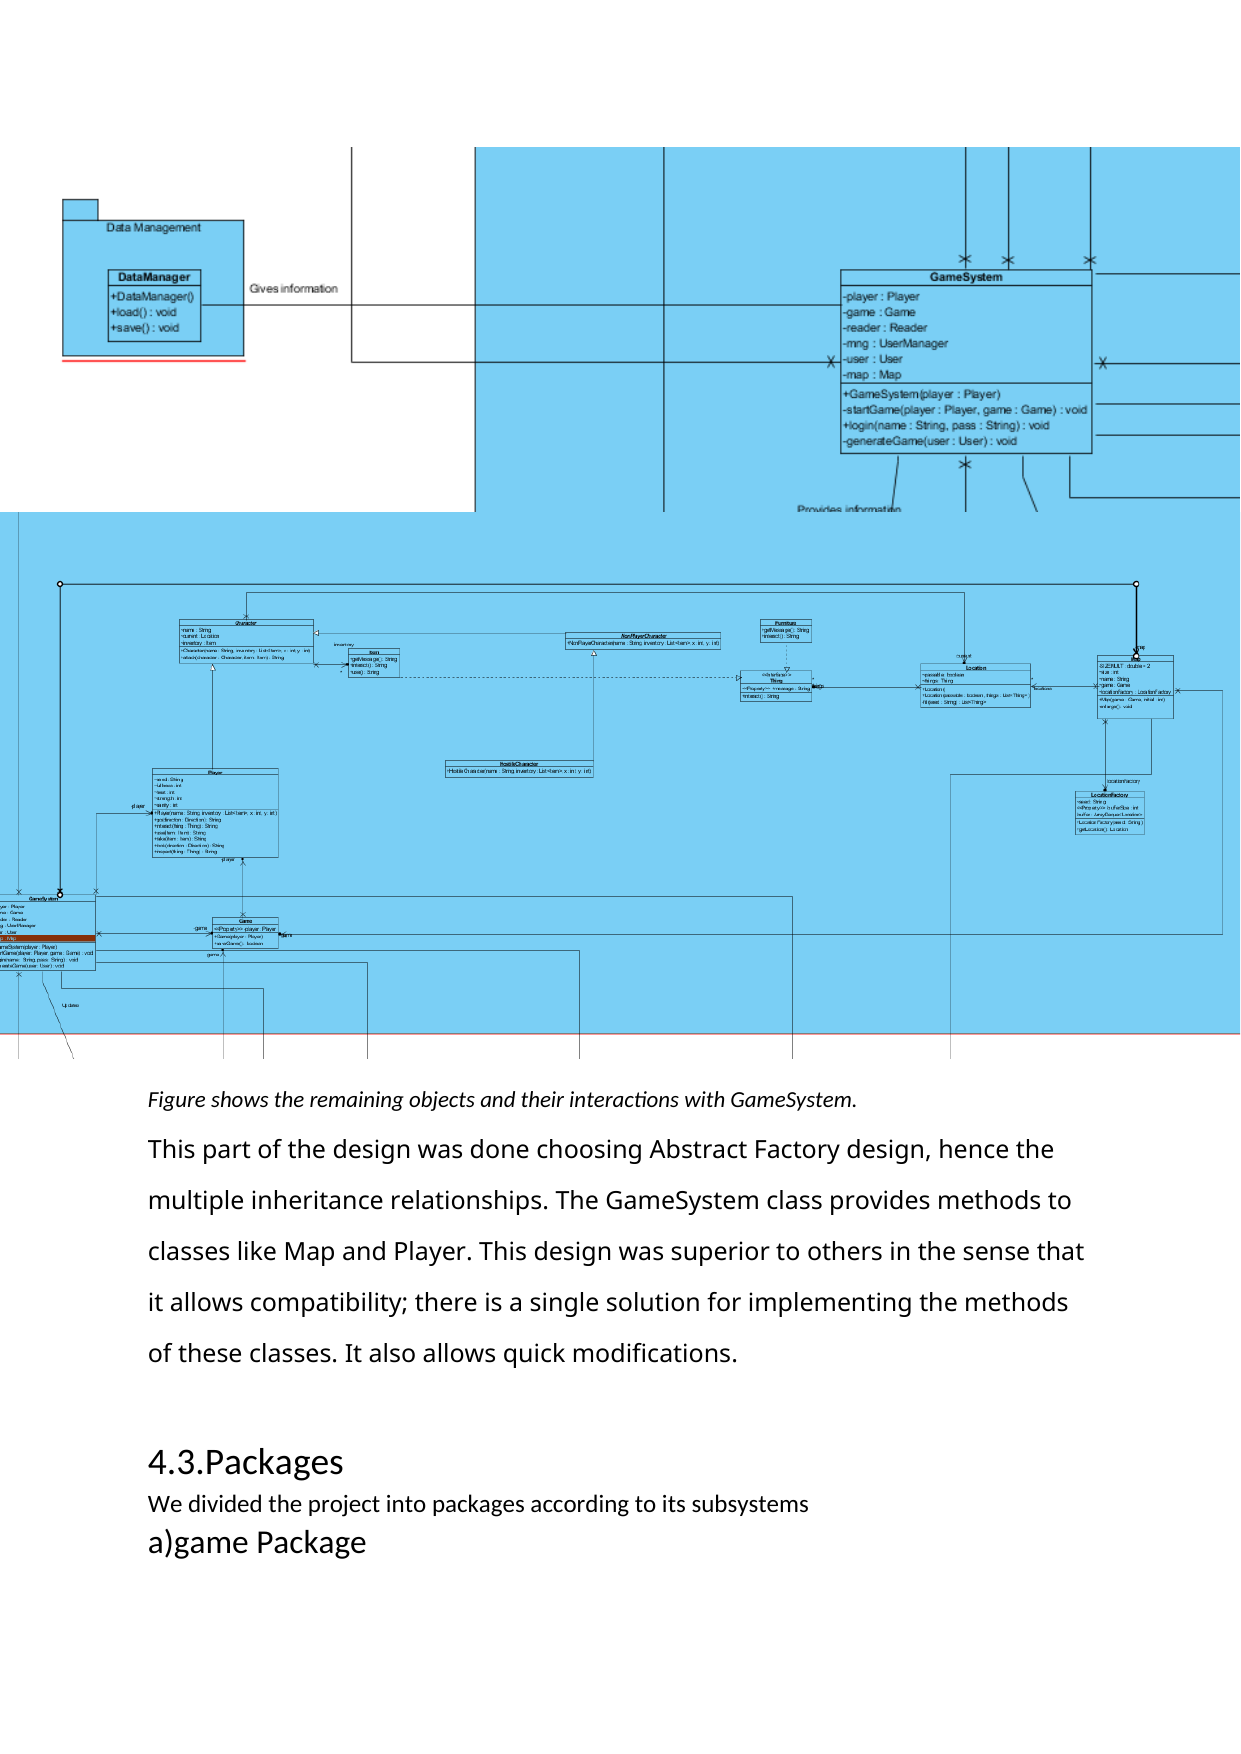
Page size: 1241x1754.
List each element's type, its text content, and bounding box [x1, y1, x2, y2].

text This part of the design was done choosing Abstract Factory design, hence the multiple inheritance relationships. The GameSystem class provides methods to classes like Map and Player. This design was superior to others in the sense that it allows compatibility; there is a single solution for implementing the methods of these classes. It also allows quick modifications. [148, 1132, 1093, 1370]
list 4.3.Packages [148, 1438, 1093, 1484]
list We divided the project into packages according to its subsystems [148, 1488, 1093, 1518]
text Figure shows the remaining objects and their interactions with GameSystem. [148, 1085, 1093, 1113]
picture [0, 147, 1241, 1059]
list a)game Package [148, 1521, 1093, 1561]
